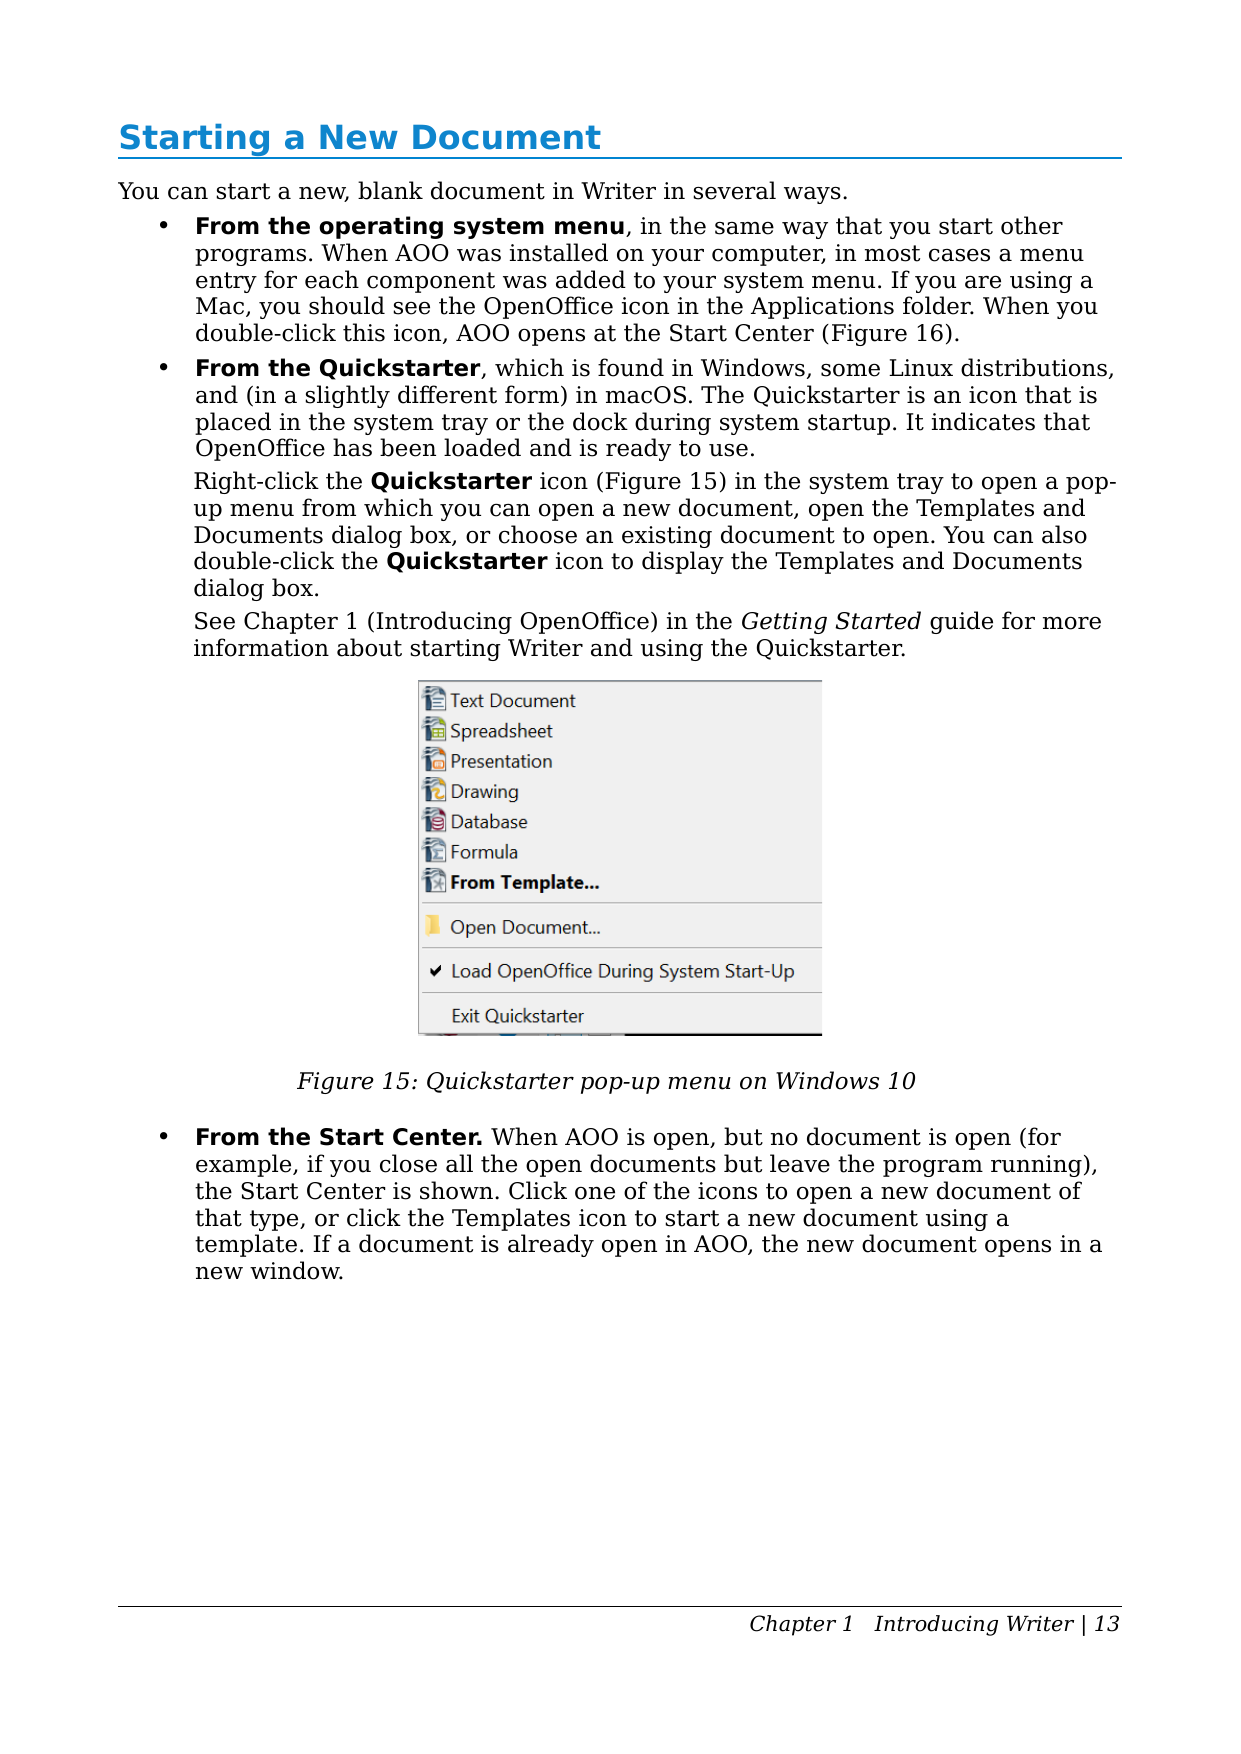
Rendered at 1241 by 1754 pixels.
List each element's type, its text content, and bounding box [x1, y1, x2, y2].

list From the Quickstarter, which is found in Windows, some Linux distributions, and (in a slightly different form) in macOS. The Quickstarter is an icon that is placed in the system tray or the dock during system startup. It indicates that OpenOffice has been loaded and is ready to use. [156, 353, 1122, 462]
subtitle Starting a New Document [118, 118, 1122, 157]
list Right-click the Quickstarter icon (Figure 15) in the system tray to open a pop-up menu from which you can open a new document, open the Templates and Documents dialog box, or choose an existing document to open. You can also double-click the Quickstarter icon to display the Templates and Documents dialog box. [193, 468, 1122, 602]
list From the operating system menu, in the same way that you start other programs. When AOO was installed on your computer, in most cases a menu entry for each component was added to your system menu. If you are using a Mac, you should see the OpenOffice icon in the Applications folder. When you double-click this icon, AOO opens at the Start Center (Figure 16). [156, 211, 1122, 347]
list See Chapter 1 (Introducing OpenOffice) in the Getting Started guide for more information about starting Writer and using the Quickstarter. [193, 608, 1122, 661]
picture [418, 680, 823, 1036]
list You can start a new, blank document in Writer in several ways. [118, 178, 1122, 204]
list From the Start Center. When AOO is open, but no document is open (for example, if you close all the open documents but leave the program running), the Start Center is shown. Click one of the icons to open a new document of that type, or click the Templates icon to start a new document using a template. If a document is already open in AOO, the new document opens in a new window. [156, 1122, 1122, 1285]
text Figure 15: Quickstarter pop-up menu on Windows 10 [297, 1068, 943, 1095]
